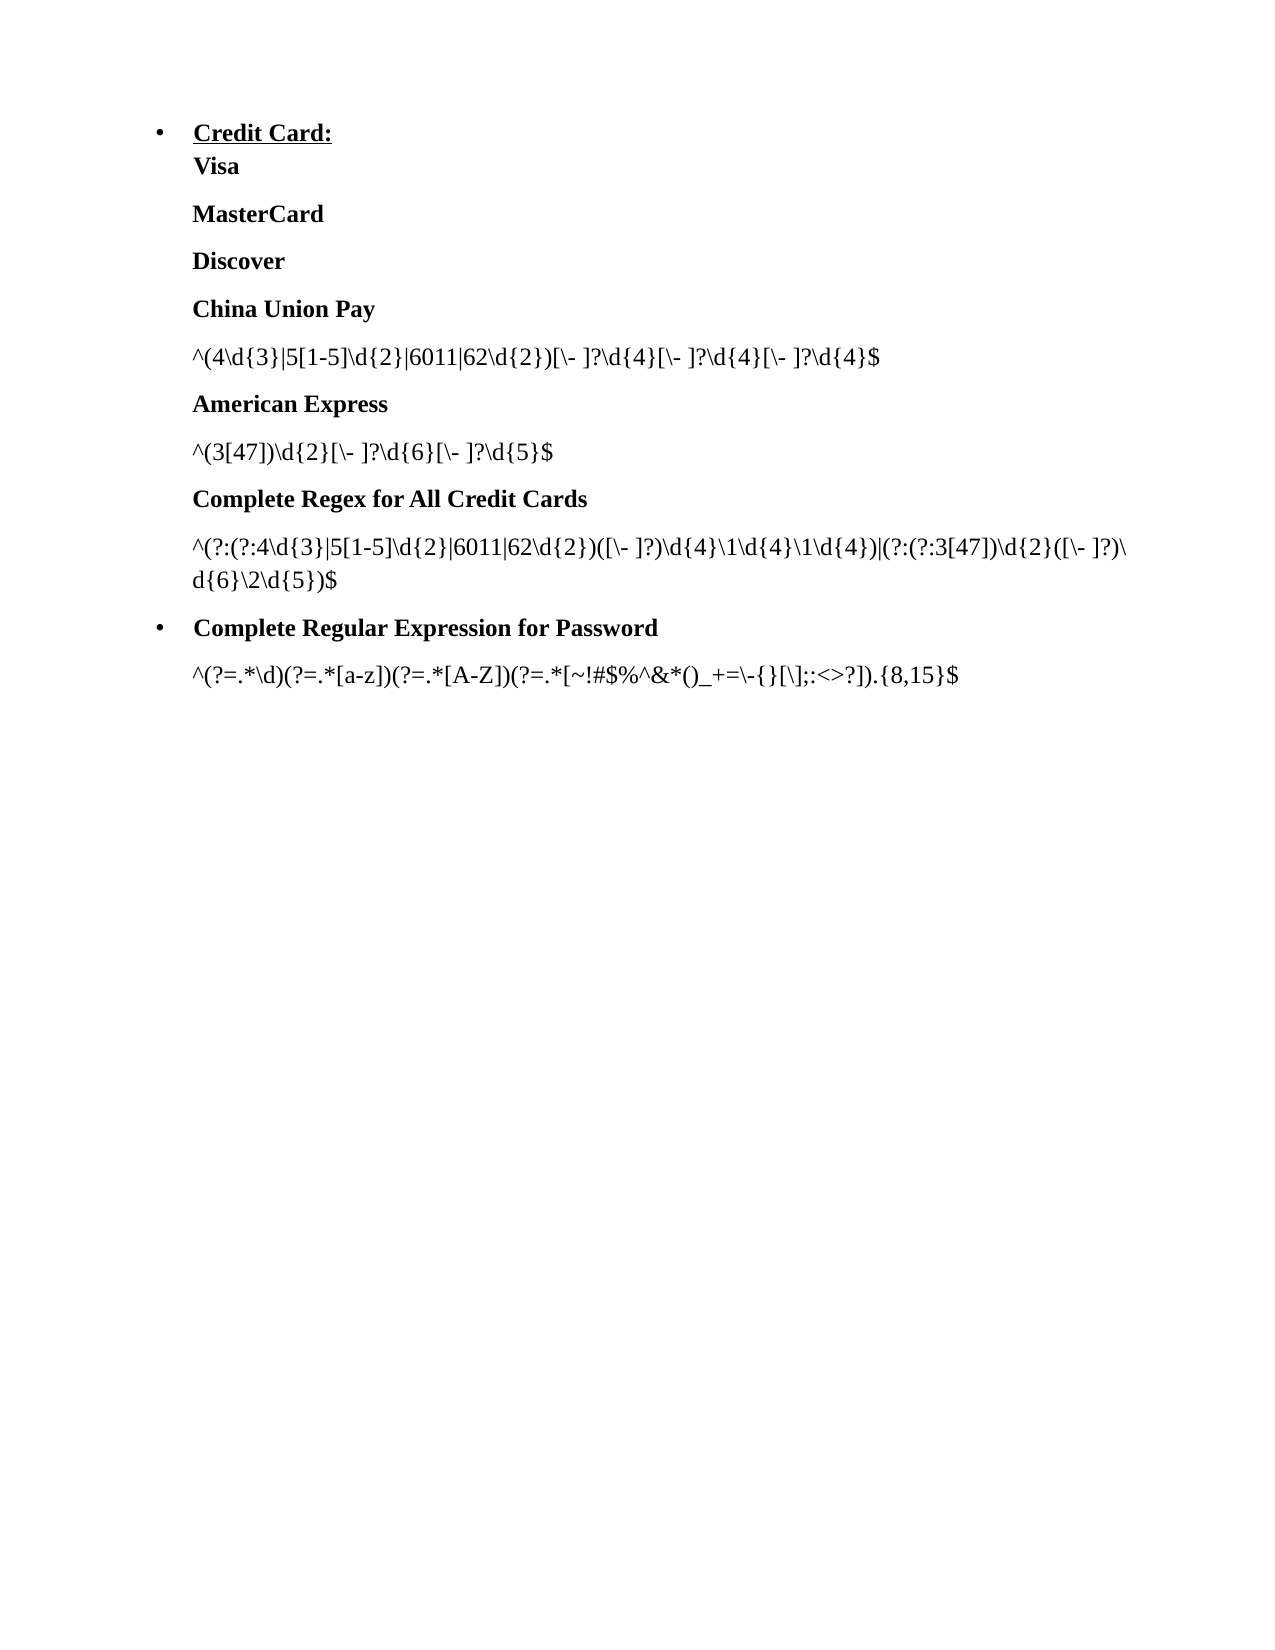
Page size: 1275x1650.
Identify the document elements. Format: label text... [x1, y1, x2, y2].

text Discover [118, 246, 1157, 275]
text Complete Regex for All Credit Cards [118, 484, 1157, 513]
text ^(?:(?:4\d{3}|5[1-5]\d{2}|6011|62\d{2})([\- ]?)\d{4}\1\d{4}\1\d{4})|(?:(?:3[47])\d{2}([\- ]?)\ d{6}\2\d{5})$ [118, 532, 1157, 594]
list Credit Card: Visa [156, 118, 1157, 180]
text American Express [118, 389, 1157, 418]
list Complete Regular Expression for Password [156, 613, 1157, 641]
text ^(?=.*\d)(?=.*[a-z])(?=.*[A-Z])(?=.*[~!#$%^&*()_+=\-{}[\];:<>?]).{8,15}$ [118, 660, 1157, 689]
text ^(4\d{3}|5[1-5]\d{2}|6011|62\d{2})[\- ]?\d{4}[\- ]?\d{4}[\- ]?\d{4}$ [118, 342, 1157, 370]
text MasterCard [118, 199, 1157, 227]
text China Union Pay [118, 294, 1157, 323]
text ^(3[47])\d{2}[\- ]?\d{6}[\- ]?\d{5}$ [118, 437, 1157, 466]
